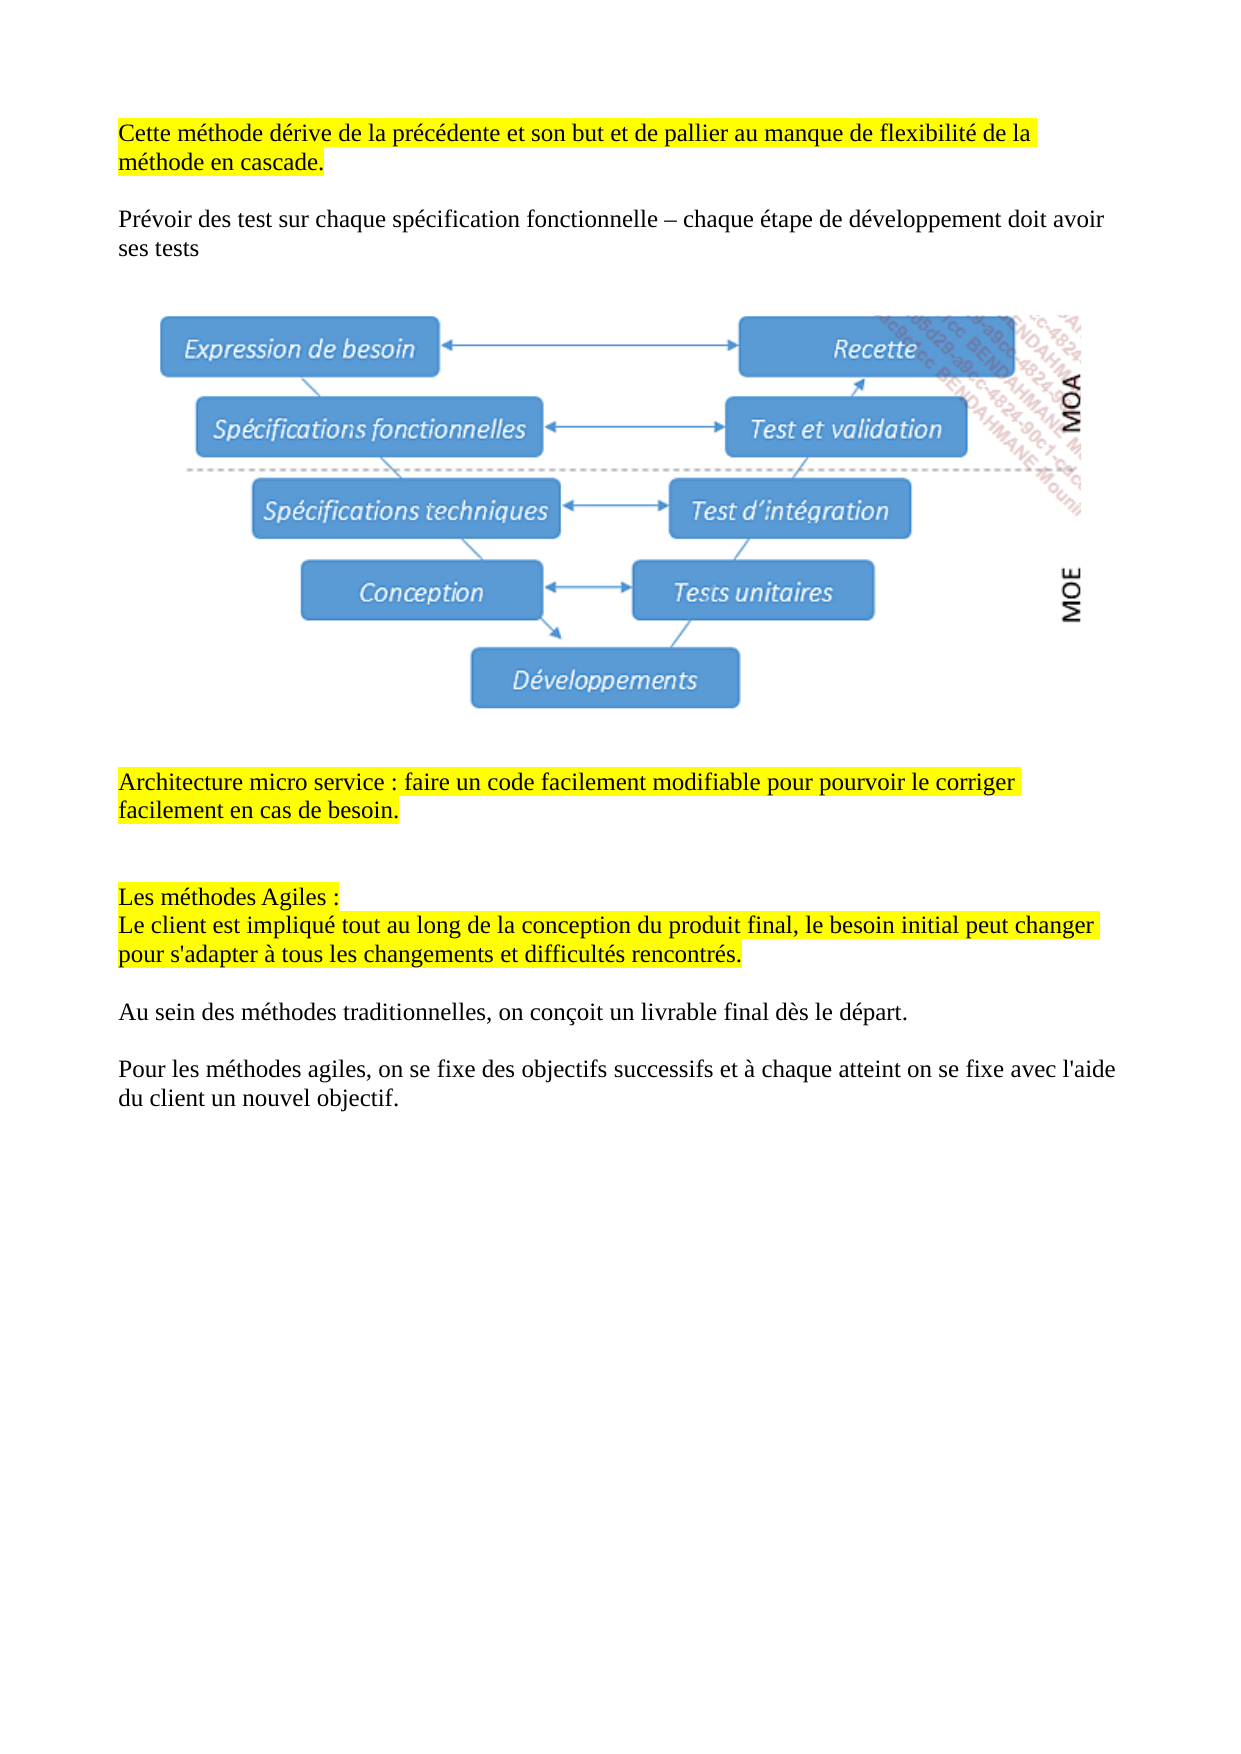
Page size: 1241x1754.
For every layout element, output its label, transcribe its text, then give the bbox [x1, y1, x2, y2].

text Le client est impliqué tout au long de la conception du produit final, le besoin initial peut changer pour s'adapter à tous les changements et difficultés rencontrés. [118, 911, 1122, 968]
text Les méthodes Agiles : [118, 882, 1122, 911]
text Au sein des méthodes traditionnelles, on conçoit un livrable final dès le départ. [118, 997, 1122, 1026]
text Pour les méthodes agiles, on se fixe des objectifs successifs et à chaque atteint on se fixe avec l'aide du client un nouvel objectif. [118, 1054, 1122, 1112]
text Cette méthode dérive de la précédente et son but et de pallier au manque de flexibilité de la méthode en cascade. [118, 118, 1122, 176]
picture [159, 315, 1082, 710]
text Architecture micro service : faire un code facilement modifiable pour pourvoir le corriger facilement en cas de besoin. [118, 767, 1122, 824]
text Prévoir des test sur chaque spécification fonctionnelle – chaque étape de développement doit avoir ses tests [118, 204, 1122, 262]
